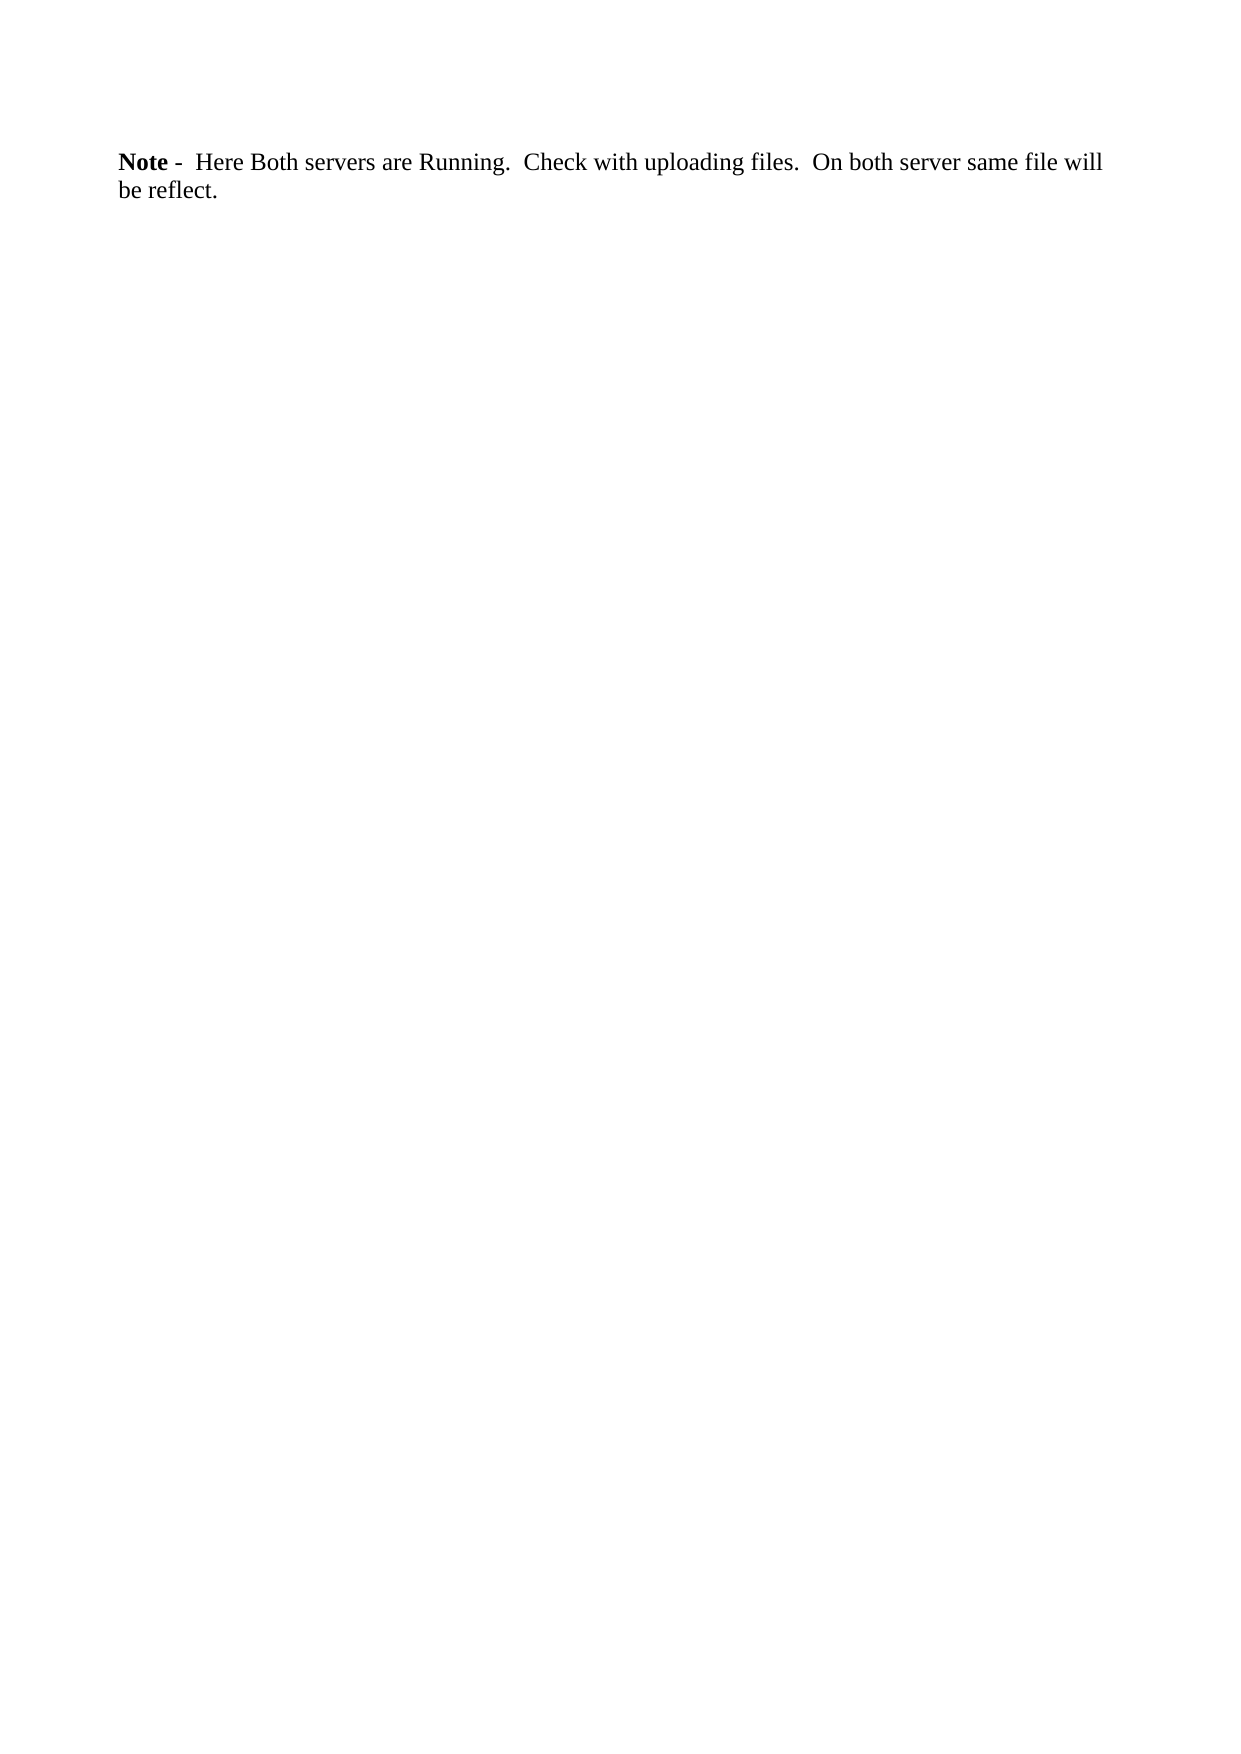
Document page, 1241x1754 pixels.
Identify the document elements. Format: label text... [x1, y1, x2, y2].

text Note - Here Both servers are Running. Check with uploading files. On both server same file will be reflect. [118, 147, 1122, 204]
